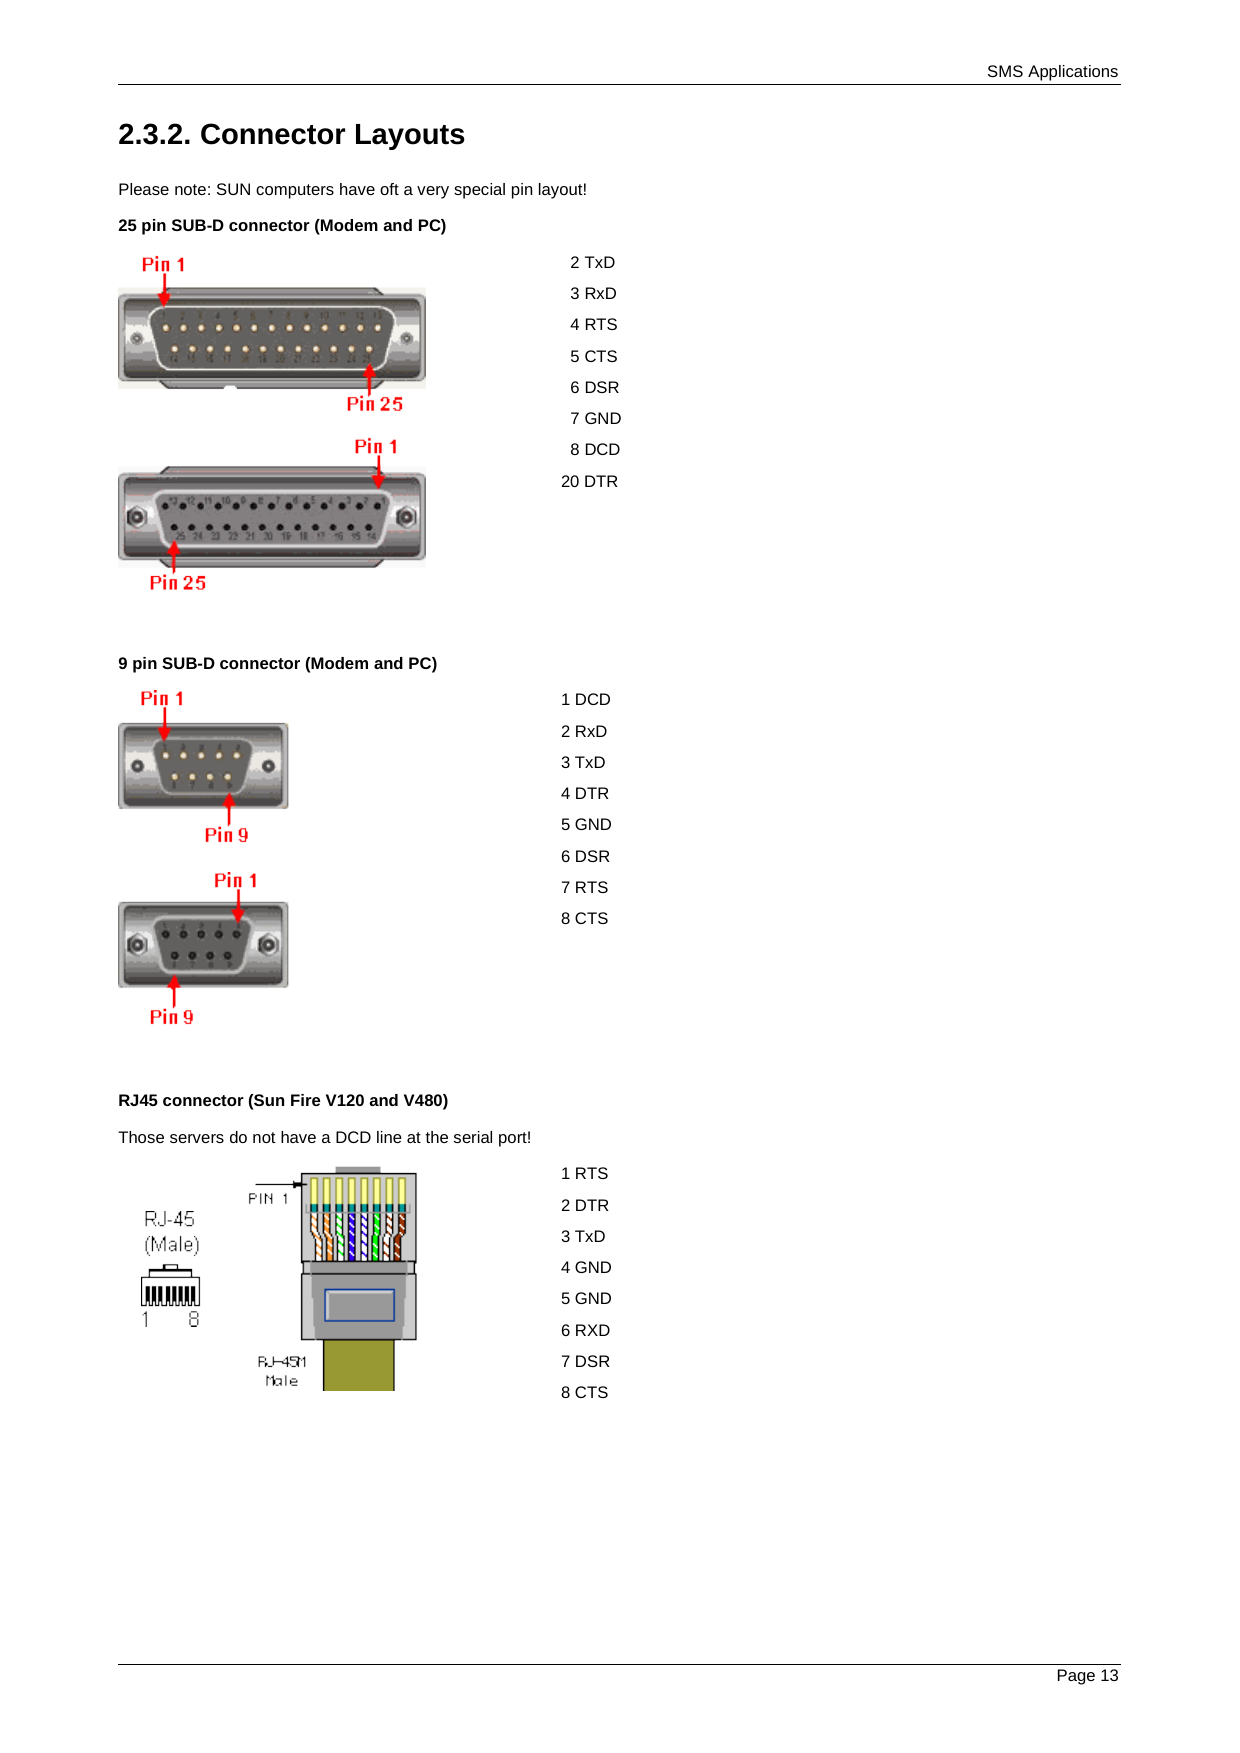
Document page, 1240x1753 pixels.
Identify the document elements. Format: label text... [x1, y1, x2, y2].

picture [118, 253, 426, 416]
picture [243, 1162, 425, 1391]
picture [118, 690, 289, 844]
text 4 RTS [561, 316, 679, 334]
text 7 RTS [561, 878, 679, 897]
text 9 pin SUB-D connector (Modem and PC) [118, 654, 1121, 673]
text 2 DTR [561, 1196, 679, 1214]
text 6 DSR [561, 847, 679, 866]
text 6 DSR [561, 378, 679, 397]
text 8 CTS [561, 1383, 679, 1402]
picture [141, 1211, 202, 1327]
text 25 pin SUB-D connector (Modem and PC) [118, 217, 1121, 235]
text Please note: SUN computers have oft a very special pin layout! [118, 180, 1121, 199]
text 4 GND [561, 1258, 679, 1277]
text 1 DCD [561, 691, 679, 709]
text 7 DSR [561, 1352, 679, 1371]
text 3 RxD [561, 284, 679, 303]
picture [118, 872, 289, 1026]
text 5 GND [561, 1289, 679, 1308]
text 5 GND [561, 816, 679, 834]
text 3 TxD [561, 753, 679, 772]
text 6 RXD [561, 1321, 679, 1339]
text 1 RTS [561, 1164, 679, 1183]
picture [118, 435, 426, 598]
text 8 DCD [561, 441, 679, 459]
subtitle Connector Layouts [118, 118, 1121, 151]
text 2 RxD [561, 722, 679, 741]
text RJ45 connector (Sun Fire V120 and V480) [118, 1092, 1121, 1110]
text 2 TxD [561, 253, 679, 272]
text 3 TxD [561, 1227, 679, 1246]
text Those servers do not have a DCD line at the serial port! [118, 1128, 1121, 1147]
text 20 DTR [561, 472, 679, 491]
text 5 CTS [561, 347, 679, 366]
text 8 CTS [561, 909, 679, 928]
text 7 GND [561, 409, 679, 428]
text 4 DTR [561, 784, 679, 803]
